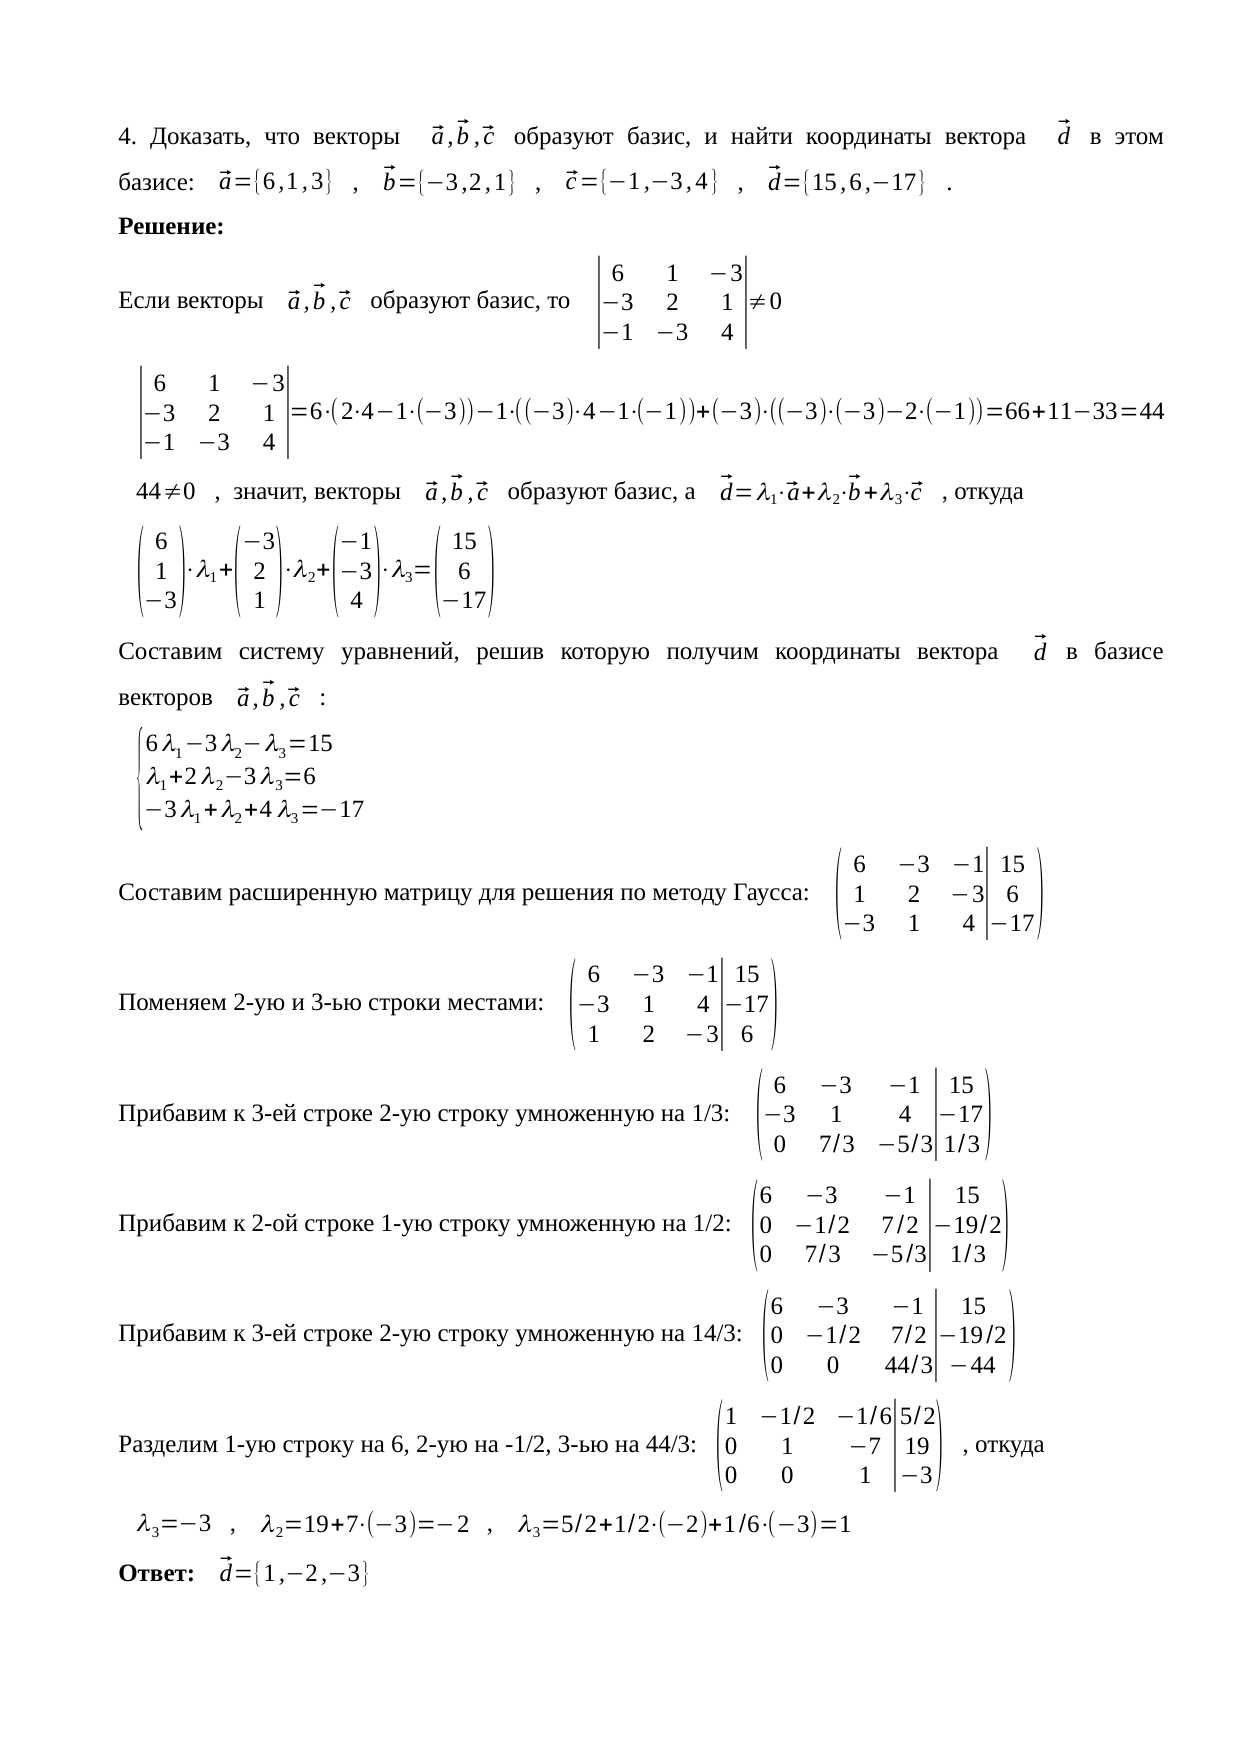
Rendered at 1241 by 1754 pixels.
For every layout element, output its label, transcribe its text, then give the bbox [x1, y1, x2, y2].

text , , [118, 1508, 1163, 1541]
text Составим расширенную матрицу для решения по методу Гаусса: [118, 846, 1163, 942]
text Решение: [118, 211, 1163, 240]
text Составим систему уравнений, решив которую получим координаты вектора в базисе векторов : [118, 633, 1163, 711]
text Поменяем 2-ую и 3-ью строки местами: [118, 956, 1163, 1052]
text Прибавим к 3-ей строке 2-ую строку умноженную на 14/3: [118, 1287, 1163, 1383]
text Прибавим к 2-ой строке 1-ую строку умноженную на 1/2: [118, 1177, 1163, 1273]
text 4. Доказать, что векторы образуют базис, и найти координаты вектора в этом базисе: , , , . [118, 118, 1163, 197]
text Если векторы образуют базис, то [118, 254, 1163, 350]
text , значит, векторы образуют базис, а , откуда [118, 473, 1163, 509]
text Прибавим к 3-ей строке 2-ую строку умноженную на 1/3: [118, 1067, 1163, 1163]
text Ответ: [118, 1555, 1163, 1588]
text Разделим 1-ую строку на 6, 2-ую на -1/2, 3-ью на 44/3:, откуда [118, 1398, 1163, 1494]
